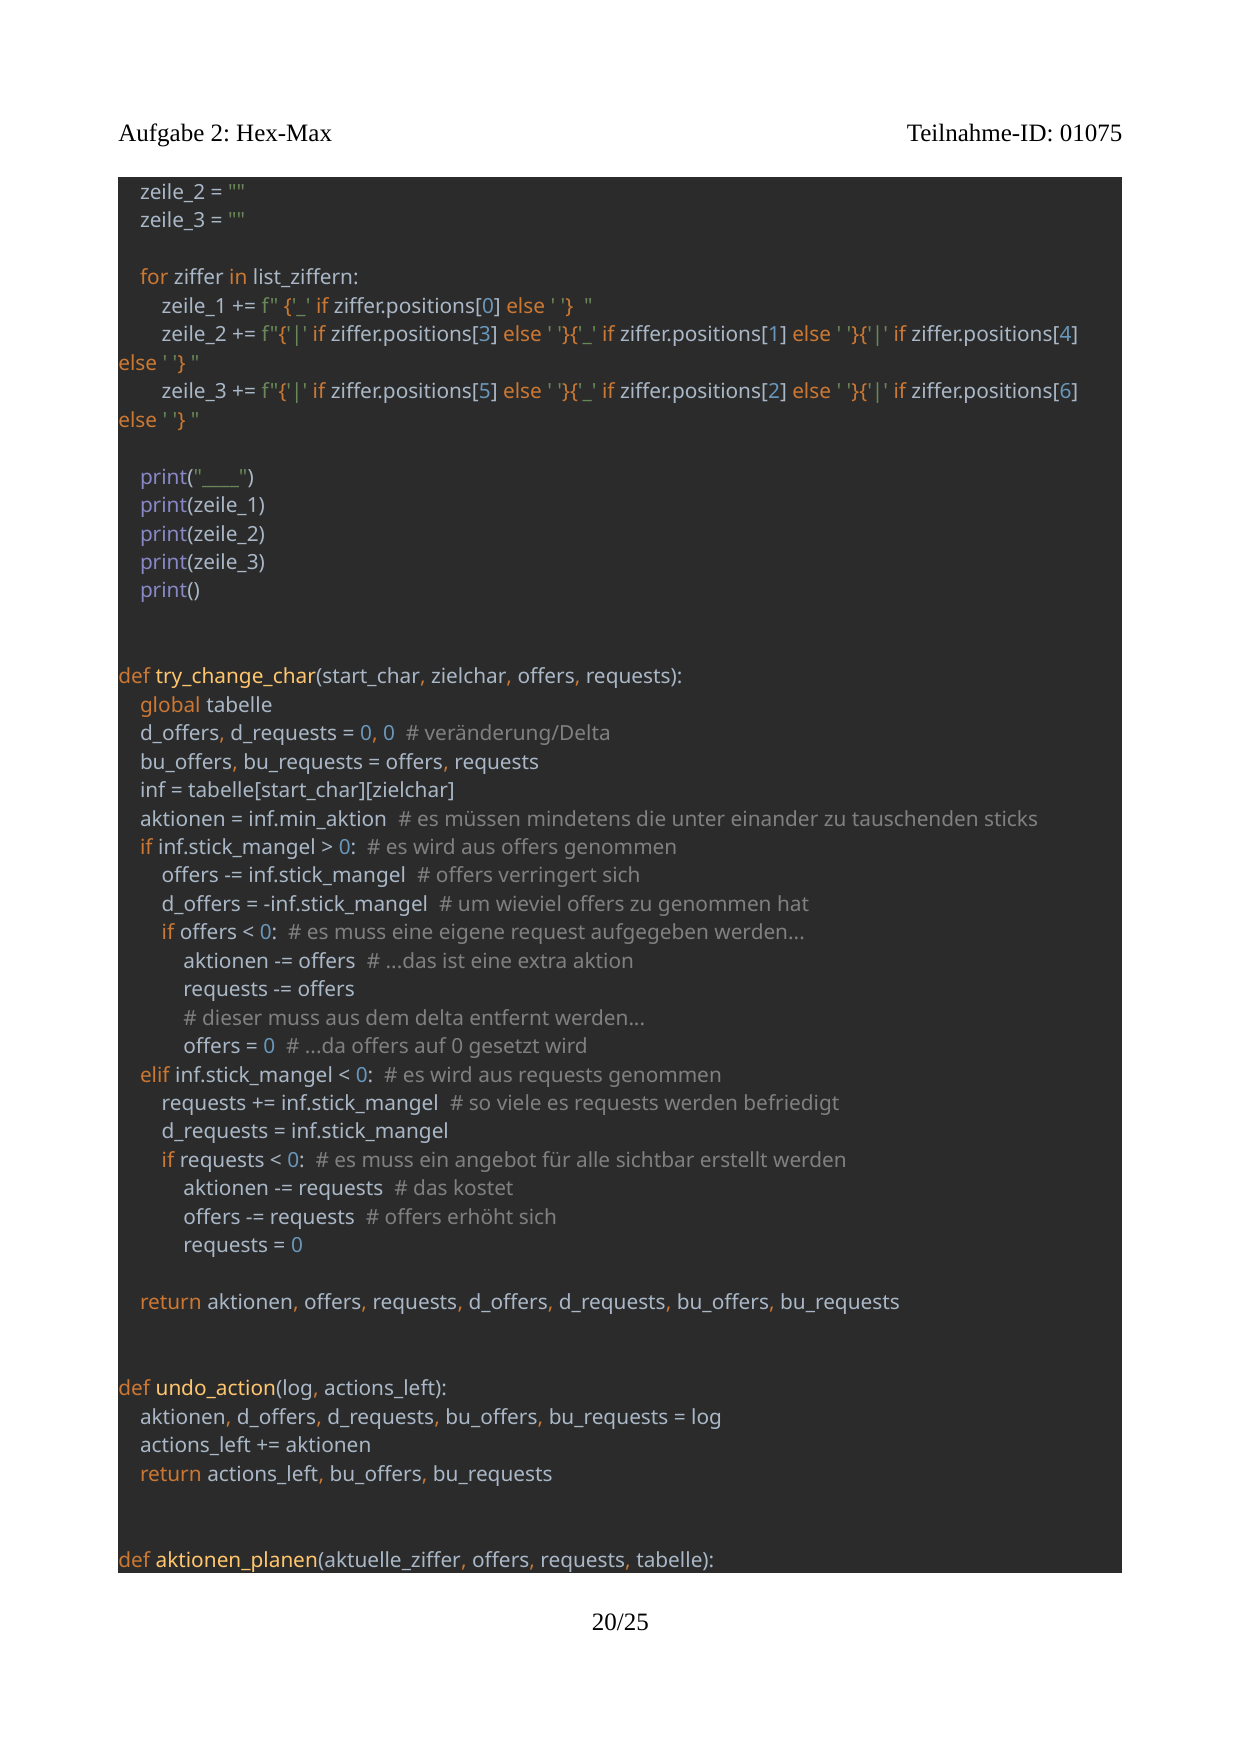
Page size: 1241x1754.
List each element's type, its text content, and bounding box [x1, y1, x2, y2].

text zeile_2 = "" zeile_3 = "" for ziffer in list_ziffern: zeile_1 += f" {'_' if ziffer.positions[0] else ' '} " zeile_2 += f"{'|' if ziffer.positions[3] else ' '}{'_' if ziffer.positions[1] else ' '}{'|' if ziffer.positions[4] else ' '} " zeile_3 += f"{'|' if ziffer.positions[5] else ' '}{'_' if ziffer.positions[2] else ' '}{'|' if ziffer.positions[6] else ' '} " print("____") print(zeile_1) print(zeile_2) print(zeile_3) print() def try_change_char(start_char, zielchar, offers, requests): global tabelle d_offers, d_requests = 0, 0 # veränderung/Delta bu_offers, bu_requests = offers, requests inf = tabelle[start_char][zielchar] aktionen = inf.min_aktion # es müssen mindetens die unter einander zu tauschenden sticks if inf.stick_mangel > 0: # es wird aus offers genommen offers -= inf.stick_mangel # offers verringert sich d_offers = -inf.stick_mangel # um wieviel offers zu genommen hat if offers < 0: # es muss eine eigene request aufgegeben werden... aktionen -= offers # ...das ist eine extra aktion requests -= offers # dieser muss aus dem delta entfernt werden... offers = 0 # ...da offers auf 0 gesetzt wird elif inf.stick_mangel < 0: # es wird aus requests genommen requests += inf.stick_mangel # so viele es requests werden befriedigt d_requests = inf.stick_mangel if requests < 0: # es muss ein angebot für alle sichtbar erstellt werden aktionen -= requests # das kostet offers -= requests # offers erhöht sich requests = 0 return aktionen, offers, requests, d_offers, d_requests, bu_offers, bu_requests def undo_action(log, actions_left): aktionen, d_offers, d_requests, bu_offers, bu_requests = log actions_left += aktionen return actions_left, bu_offers, bu_requests def aktionen_planen(aktuelle_ziffer, offers, requests, tabelle): [118, 177, 1122, 1573]
